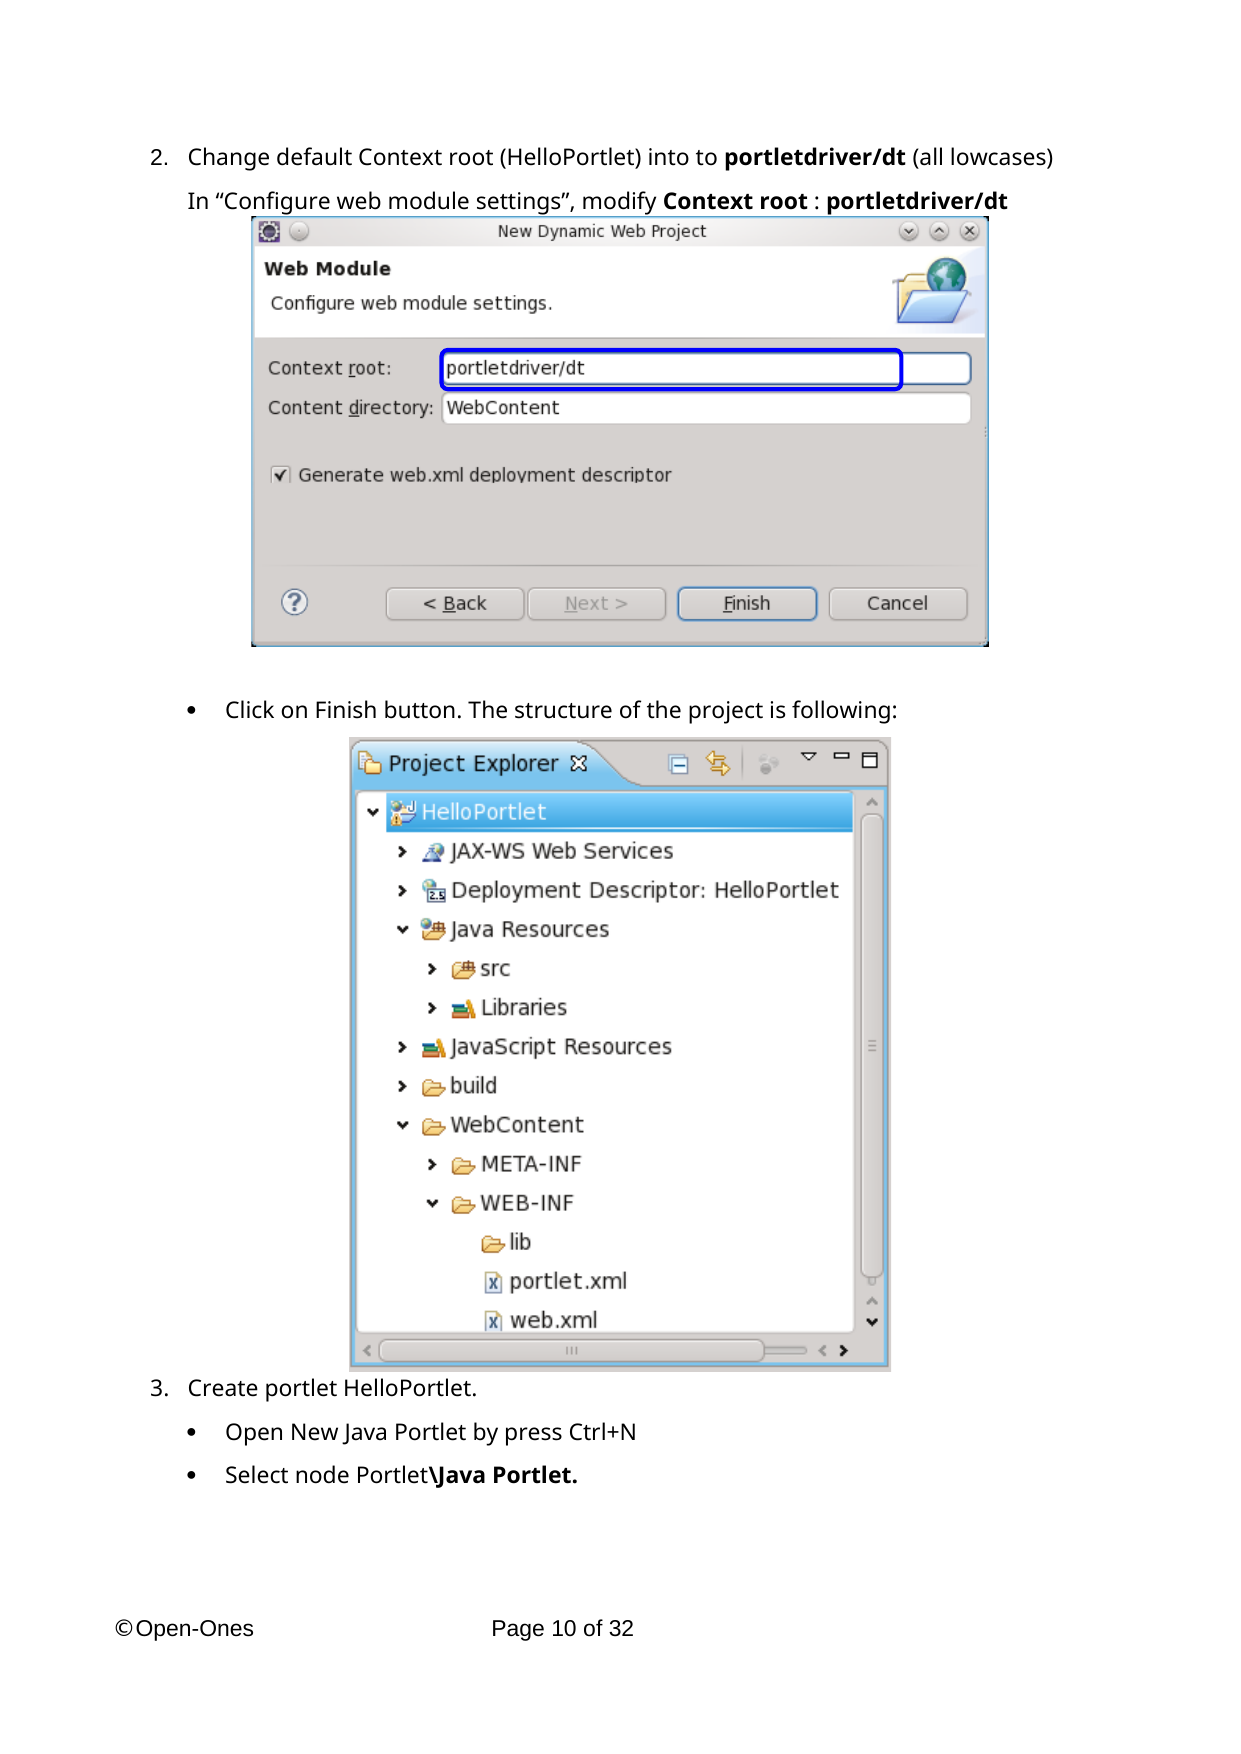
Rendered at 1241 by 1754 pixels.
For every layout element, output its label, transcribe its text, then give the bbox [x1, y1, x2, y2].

subtitle Change default Context root (HelloPortlet) into to portletdriver/dt (all lowcases) [150, 141, 1128, 172]
subtitle Create portlet HelloPortlet. [150, 1276, 1128, 1403]
list Select node Portlet\Java Portlet. [187, 1459, 1128, 1490]
picture [349, 737, 892, 1372]
list Click on Finish button. The structure of the project is following: [187, 694, 1128, 725]
text In “Configure web module settings”, modify Context root : portletdriver/dt [187, 185, 1128, 216]
list Open New Java Portlet by press Ctrl+N [187, 1415, 1128, 1447]
picture [251, 216, 989, 647]
